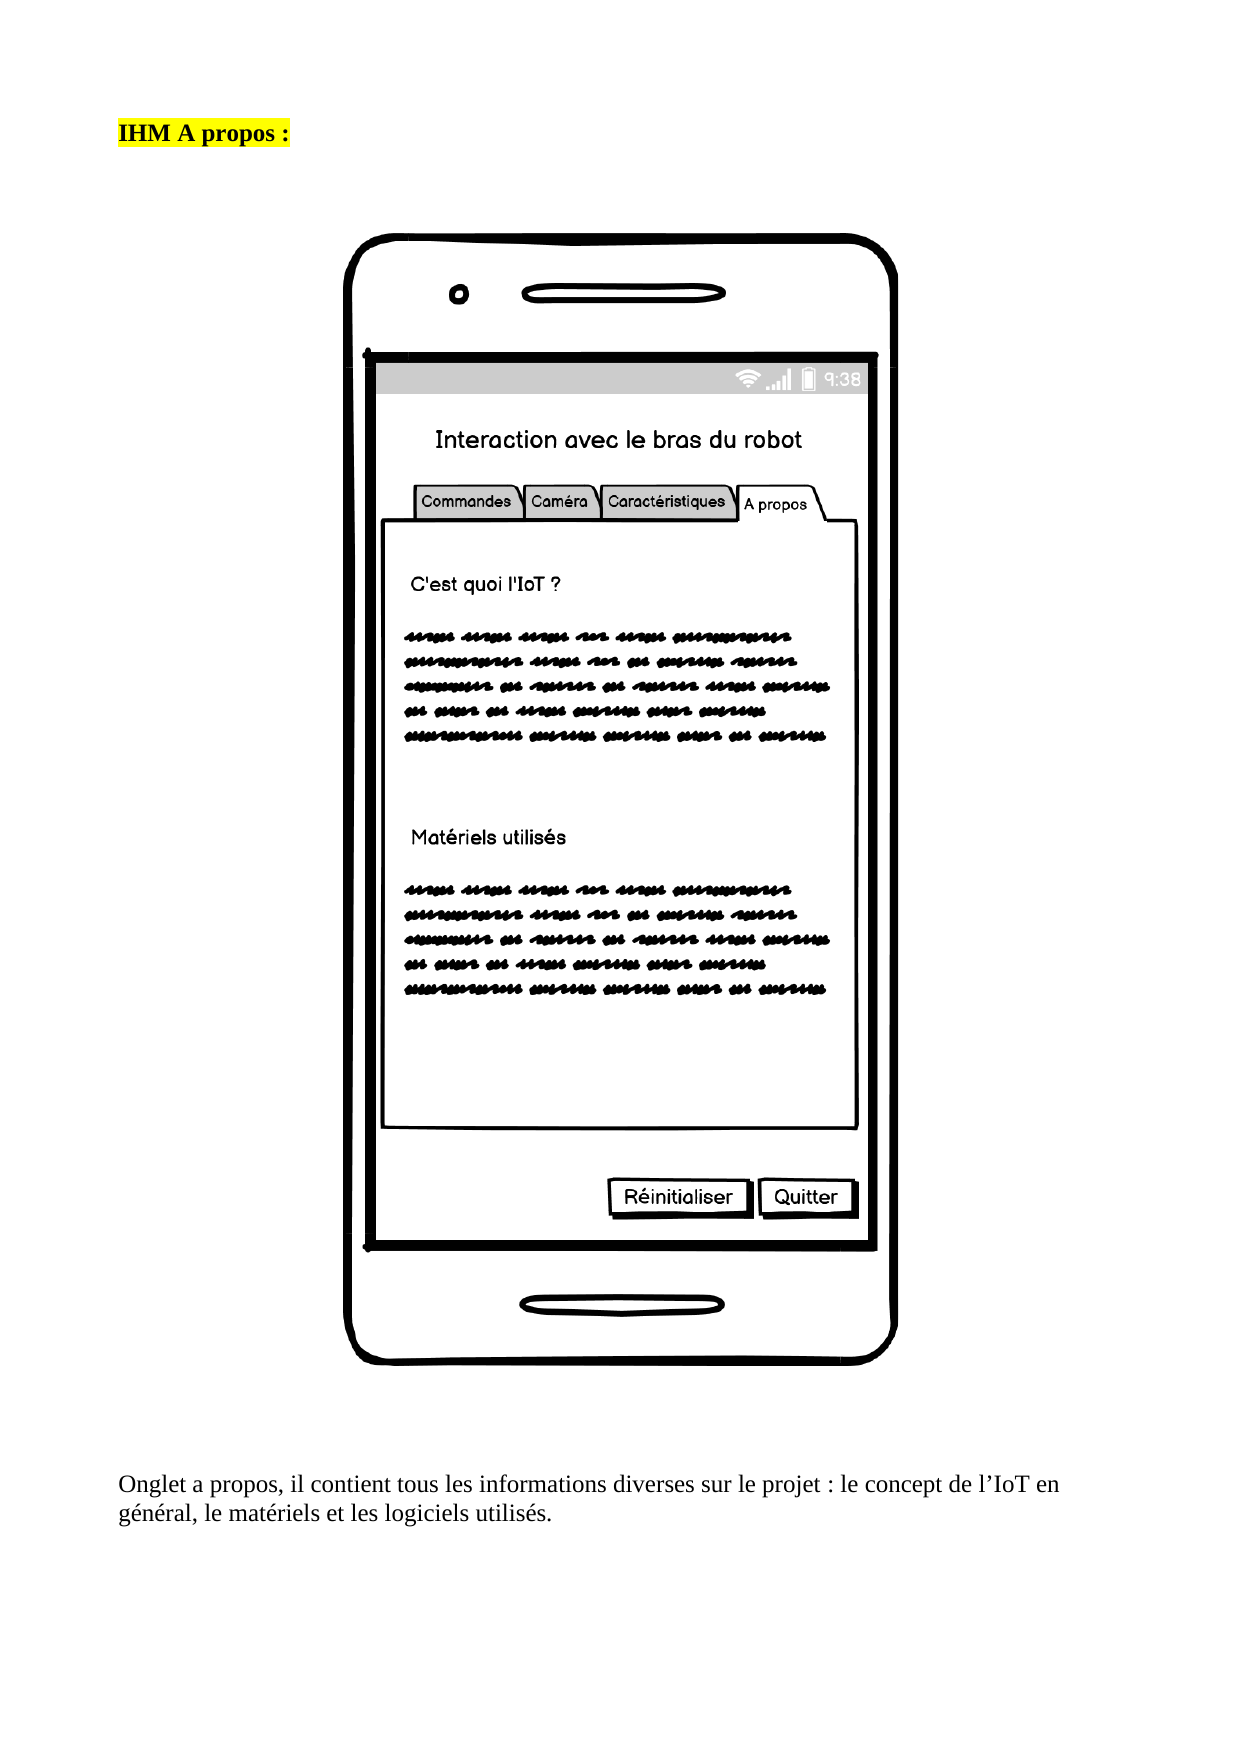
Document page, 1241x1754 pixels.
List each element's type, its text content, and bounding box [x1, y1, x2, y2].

text IHM A propos : [118, 118, 1122, 147]
text Onglet a propos, il contient tous les informations diverses sur le projet : le concept de l’IoT en général, le matériels et les logiciels utilisés. [118, 1469, 1122, 1527]
picture [342, 233, 899, 1366]
